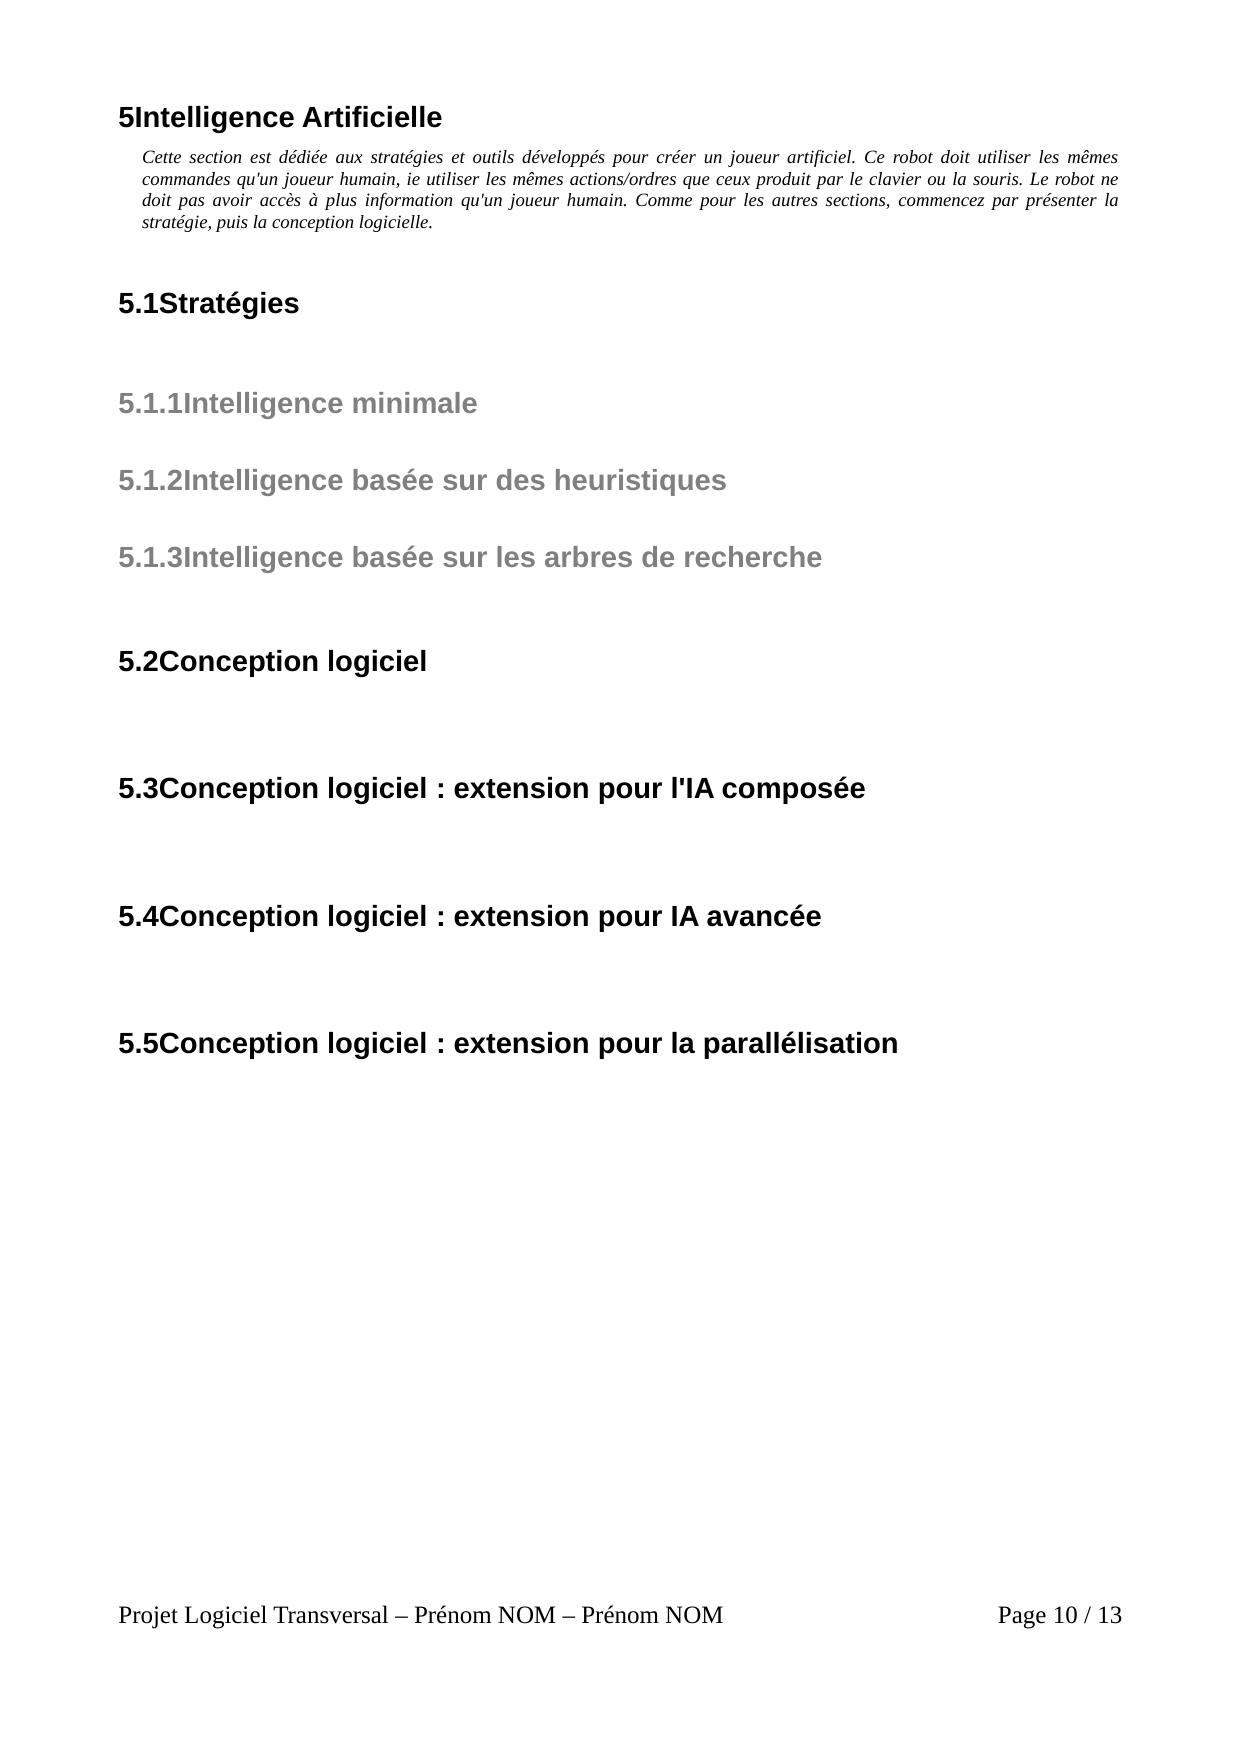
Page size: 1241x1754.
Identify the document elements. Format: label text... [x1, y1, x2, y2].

subtitle Conception logiciel [118, 644, 1122, 677]
text Cette section est dédiée aux stratégies et outils développés pour créer un joueur artificiel. Ce robot doit utiliser les mêmes commandes qu'un joueur humain, ie utiliser les mêmes actions/ordres que ceux produit par le clavier ou la souris. Le robot ne doit pas avoir accès à plus information qu'un joueur humain. Comme pour les autres sections, commencez par présenter la stratégie, puis la conception logicielle. [142, 146, 1122, 232]
subtitle Intelligence Artificielle [118, 100, 1122, 133]
subtitle Intelligence minimale [118, 387, 1122, 420]
subtitle Conception logiciel : extension pour l'IA composée [118, 771, 1122, 805]
subtitle Intelligence basée sur les arbres de recherche [118, 540, 1122, 574]
subtitle Conception logiciel : extension pour IA avancée [118, 898, 1122, 932]
subtitle Stratégies [118, 286, 1122, 319]
subtitle Conception logiciel : extension pour la parallélisation [118, 1026, 1122, 1059]
subtitle Intelligence basée sur des heuristiques [118, 463, 1122, 497]
